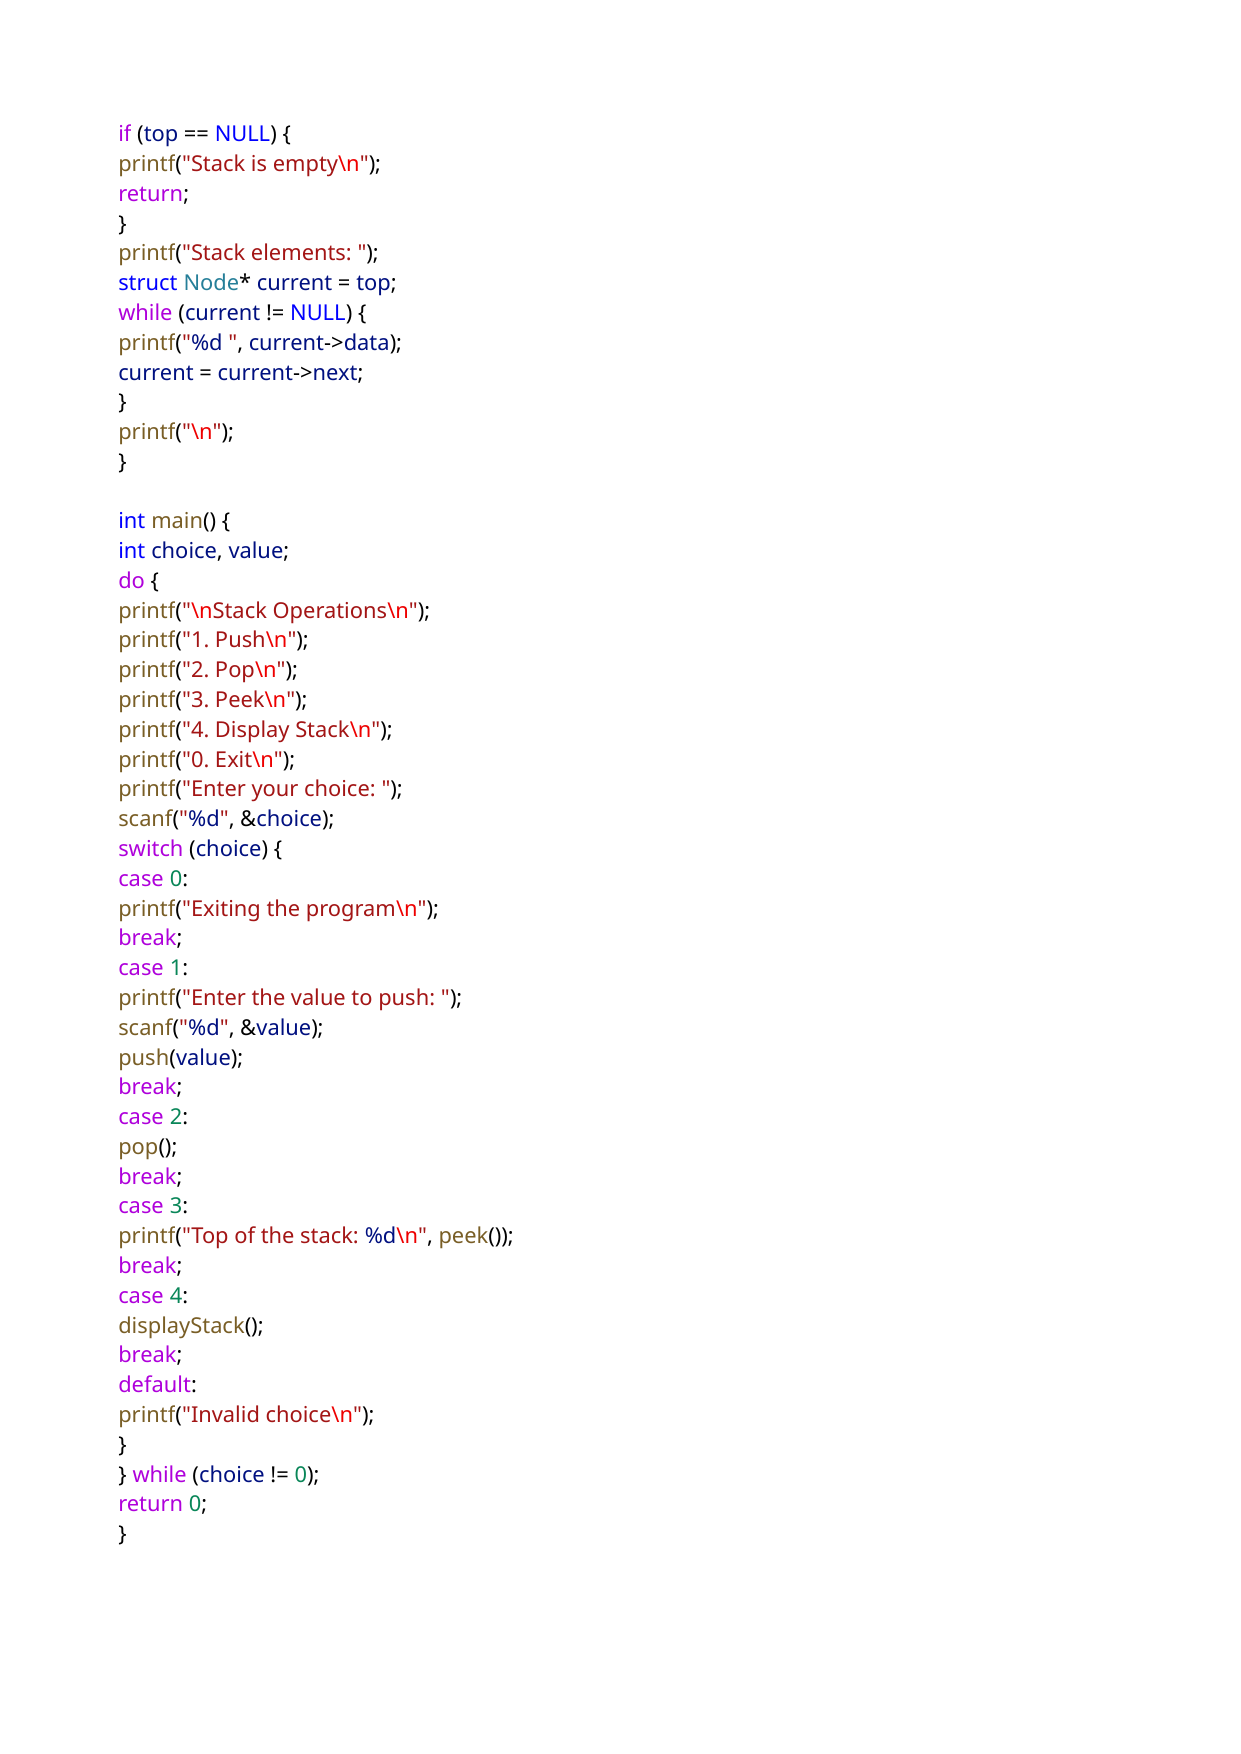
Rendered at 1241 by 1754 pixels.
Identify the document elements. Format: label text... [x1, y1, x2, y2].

text switch (choice) { [118, 833, 1122, 863]
text printf("Stack is empty\n"); [118, 148, 1122, 178]
text } [118, 207, 1122, 237]
text case 0: [118, 863, 1122, 893]
text printf("\nStack Operations\n"); [118, 595, 1122, 624]
text int main() { [118, 505, 1122, 535]
text printf("3. Peek\n"); [118, 684, 1122, 714]
text } [118, 386, 1122, 416]
text } [118, 1429, 1122, 1459]
text case 2: [118, 1101, 1122, 1131]
text case 3: [118, 1191, 1122, 1220]
text return; [118, 178, 1122, 207]
text break; [118, 922, 1122, 952]
text printf("4. Display Stack\n"); [118, 714, 1122, 744]
text case 4: [118, 1280, 1122, 1310]
text if (top == NULL) { [118, 118, 1122, 148]
text } while (choice != 0); [118, 1459, 1122, 1488]
text printf("2. Pop\n"); [118, 654, 1122, 684]
text } [118, 1518, 1122, 1548]
text break; [118, 1161, 1122, 1191]
text printf("0. Exit\n"); [118, 744, 1122, 773]
text printf("Invalid choice\n"); [118, 1399, 1122, 1429]
text scanf("%d", &value); [118, 1012, 1122, 1042]
text printf("Enter the value to push: "); [118, 982, 1122, 1012]
text printf("Stack elements: "); [118, 237, 1122, 267]
text break; [118, 1250, 1122, 1280]
text displayStack(); [118, 1310, 1122, 1339]
text push(value); [118, 1042, 1122, 1071]
text do { [118, 565, 1122, 595]
text default: [118, 1369, 1122, 1399]
text printf("%d ", current->data); [118, 327, 1122, 356]
text break; [118, 1339, 1122, 1369]
text case 1: [118, 952, 1122, 982]
text printf("Enter your choice: "); [118, 773, 1122, 803]
text while (current != NULL) { [118, 297, 1122, 327]
text printf("Exiting the program\n"); [118, 893, 1122, 922]
text pop(); [118, 1131, 1122, 1161]
text int choice, value; [118, 535, 1122, 565]
text struct Node* current = top; [118, 267, 1122, 297]
text printf("1. Push\n"); [118, 624, 1122, 654]
text return 0; [118, 1488, 1122, 1518]
text current = current->next; [118, 356, 1122, 386]
text printf("\n"); [118, 416, 1122, 446]
text scanf("%d", &choice); [118, 803, 1122, 833]
text printf("Top of the stack: %d\n", peek()); [118, 1220, 1122, 1250]
text break; [118, 1071, 1122, 1101]
text } [118, 446, 1122, 476]
